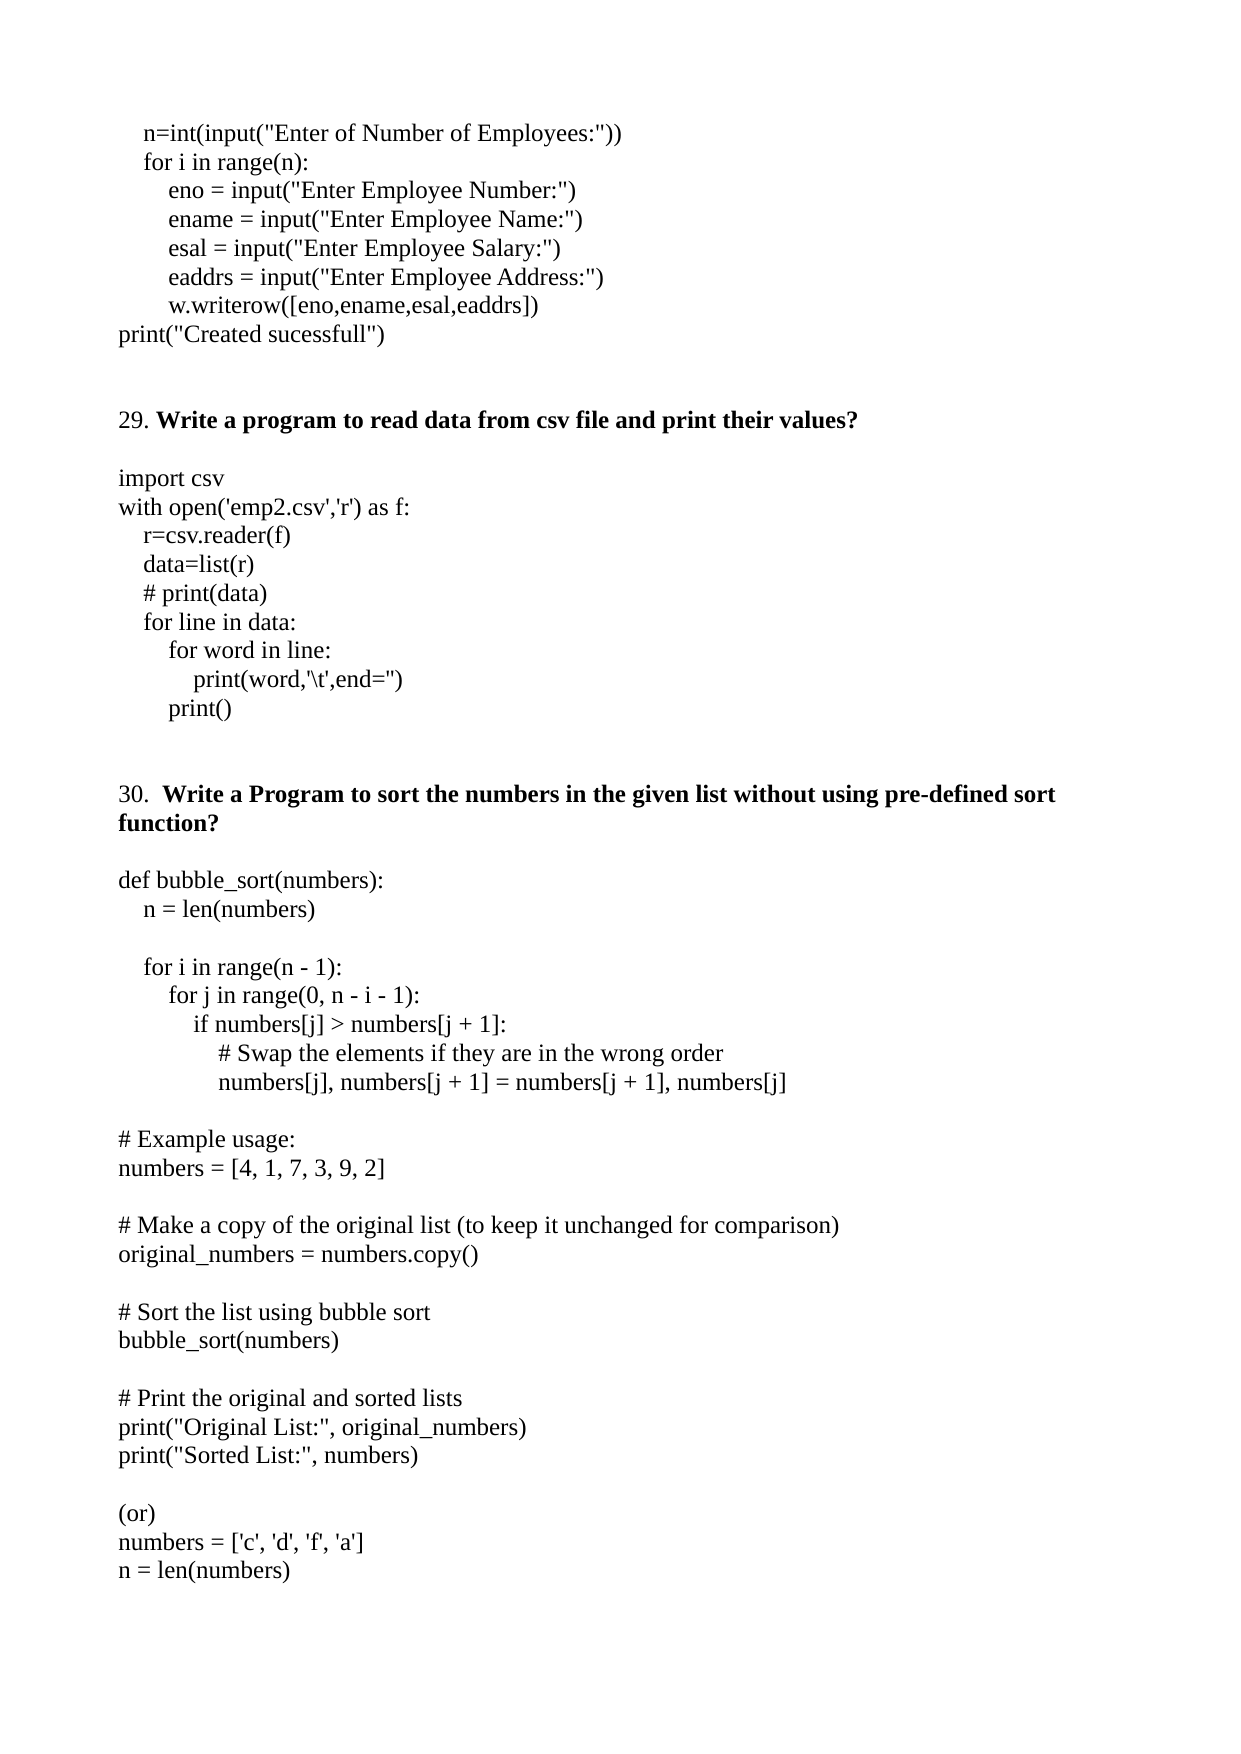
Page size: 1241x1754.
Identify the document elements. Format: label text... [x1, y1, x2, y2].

text 30. Write a Program to sort the numbers in the given list without using pre-defined sort function? [118, 779, 1122, 837]
text numbers = ['c', 'd', 'f', 'a'] [118, 1527, 1122, 1556]
text # print(data) [118, 578, 1122, 607]
text numbers[j], numbers[j + 1] = numbers[j + 1], numbers[j] [118, 1067, 1122, 1096]
text esal = input("Enter Employee Salary:") [118, 233, 1122, 262]
text # Example usage: [118, 1124, 1122, 1153]
text bubble_sort(numbers) [118, 1326, 1122, 1354]
text print("Created sucessfull") [118, 319, 1122, 348]
text ename = input("Enter Employee Name:") [118, 204, 1122, 233]
text import csv [118, 463, 1122, 492]
text with open('emp2.csv','r') as f: [118, 492, 1122, 521]
text # Print the original and sorted lists [118, 1383, 1122, 1412]
text for j in range(0, n - i - 1): [118, 981, 1122, 1009]
text numbers = [4, 1, 7, 3, 9, 2] [118, 1153, 1122, 1182]
text # Swap the elements if they are in the wrong order [118, 1038, 1122, 1067]
text original_numbers = numbers.copy() [118, 1239, 1122, 1268]
text n=int(input("Enter of Number of Employees:")) [118, 118, 1122, 147]
text print("Sorted List:", numbers) [118, 1441, 1122, 1469]
text 29. Write a program to read data from csv file and print their values? [118, 406, 1122, 434]
text def bubble_sort(numbers): [118, 866, 1122, 894]
text print(word,'\t',end='') [118, 664, 1122, 693]
text if numbers[j] > numbers[j + 1]: [118, 1009, 1122, 1038]
text (or) [118, 1498, 1122, 1527]
text print("Original List:", original_numbers) [118, 1412, 1122, 1441]
text n = len(numbers) [118, 894, 1122, 923]
text # Make a copy of the original list (to keep it unchanged for comparison) [118, 1211, 1122, 1239]
text print() [118, 693, 1122, 722]
text for word in line: [118, 636, 1122, 664]
text eno = input("Enter Employee Number:") [118, 176, 1122, 204]
text for line in data: [118, 607, 1122, 636]
text # Sort the list using bubble sort [118, 1297, 1122, 1326]
text r=csv.reader(f) [118, 521, 1122, 549]
text n = len(numbers) [118, 1556, 1122, 1584]
text for i in range(n - 1): [118, 952, 1122, 981]
text eaddrs = input("Enter Employee Address:") [118, 262, 1122, 291]
text data=list(r) [118, 549, 1122, 578]
text for i in range(n): [118, 147, 1122, 176]
text w.writerow([eno,ename,esal,eaddrs]) [118, 291, 1122, 319]
